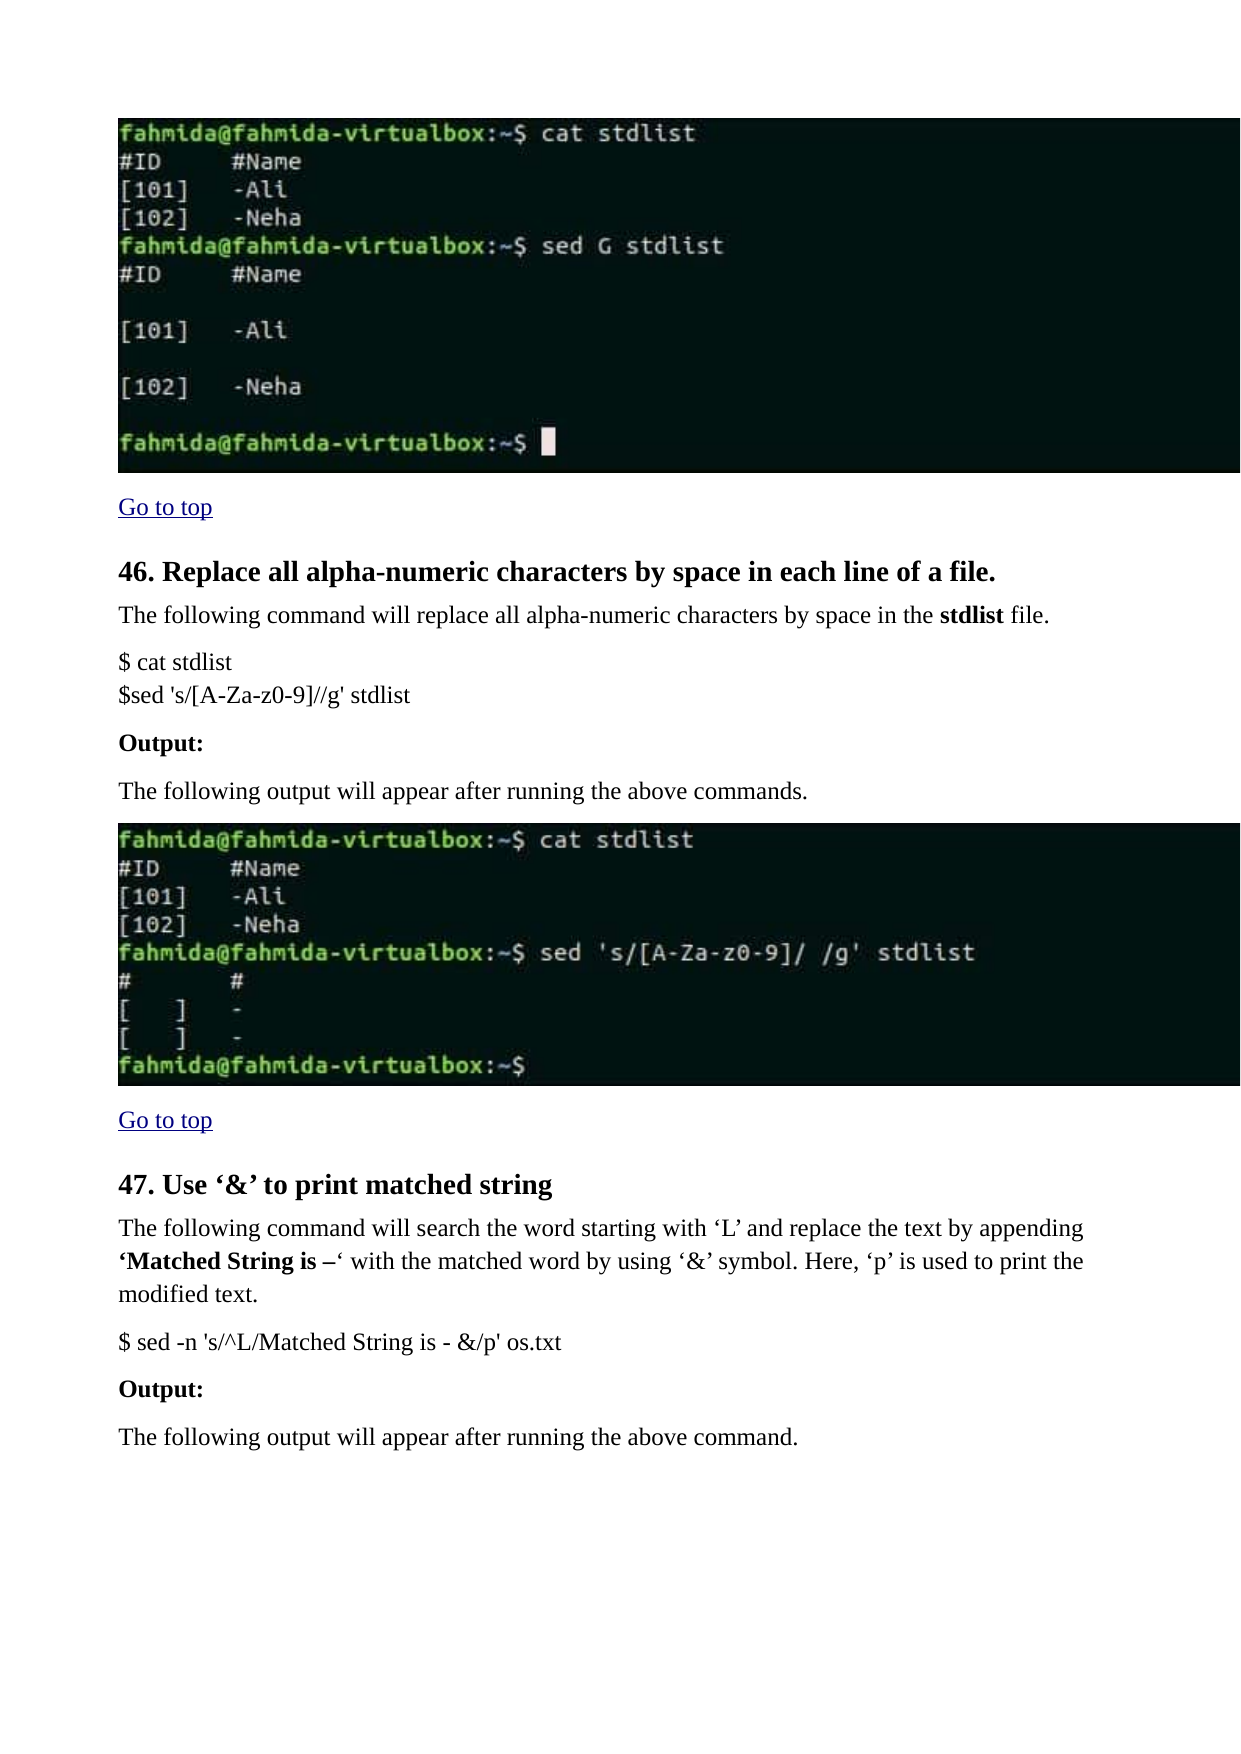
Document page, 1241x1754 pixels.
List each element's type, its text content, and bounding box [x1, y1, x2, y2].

picture [118, 823, 1241, 1086]
text Output: [118, 728, 1122, 757]
subtitle 46. Replace all alpha-numeric characters by space in each line of a file. [118, 554, 1122, 587]
subtitle 47. Use ‘&’ to print matched string [118, 1167, 1122, 1200]
text The following command will search the word starting with ‘L’ and replace the text by appending ‘Matched String is –‘ with the matched word by using ‘&’ symbol. Here, ‘p’ is used to print the modified text. [118, 1213, 1122, 1308]
text Go to top [118, 1105, 1122, 1133]
text Go to top [118, 492, 1122, 520]
text $ sed -n 's/^L/Matched String is - &/p' os.txt [118, 1327, 1122, 1355]
text Output: [118, 1374, 1122, 1403]
text $ cat stdlist $sed 's/[A-Za-z0-9]//g' stdlist [118, 647, 1122, 709]
picture [118, 118, 1241, 473]
text The following output will appear after running the above commands. [118, 776, 1122, 804]
text The following output will appear after running the above command. [118, 1422, 1122, 1451]
text The following command will replace all alpha-numeric characters by space in the stdlist file. [118, 600, 1122, 629]
